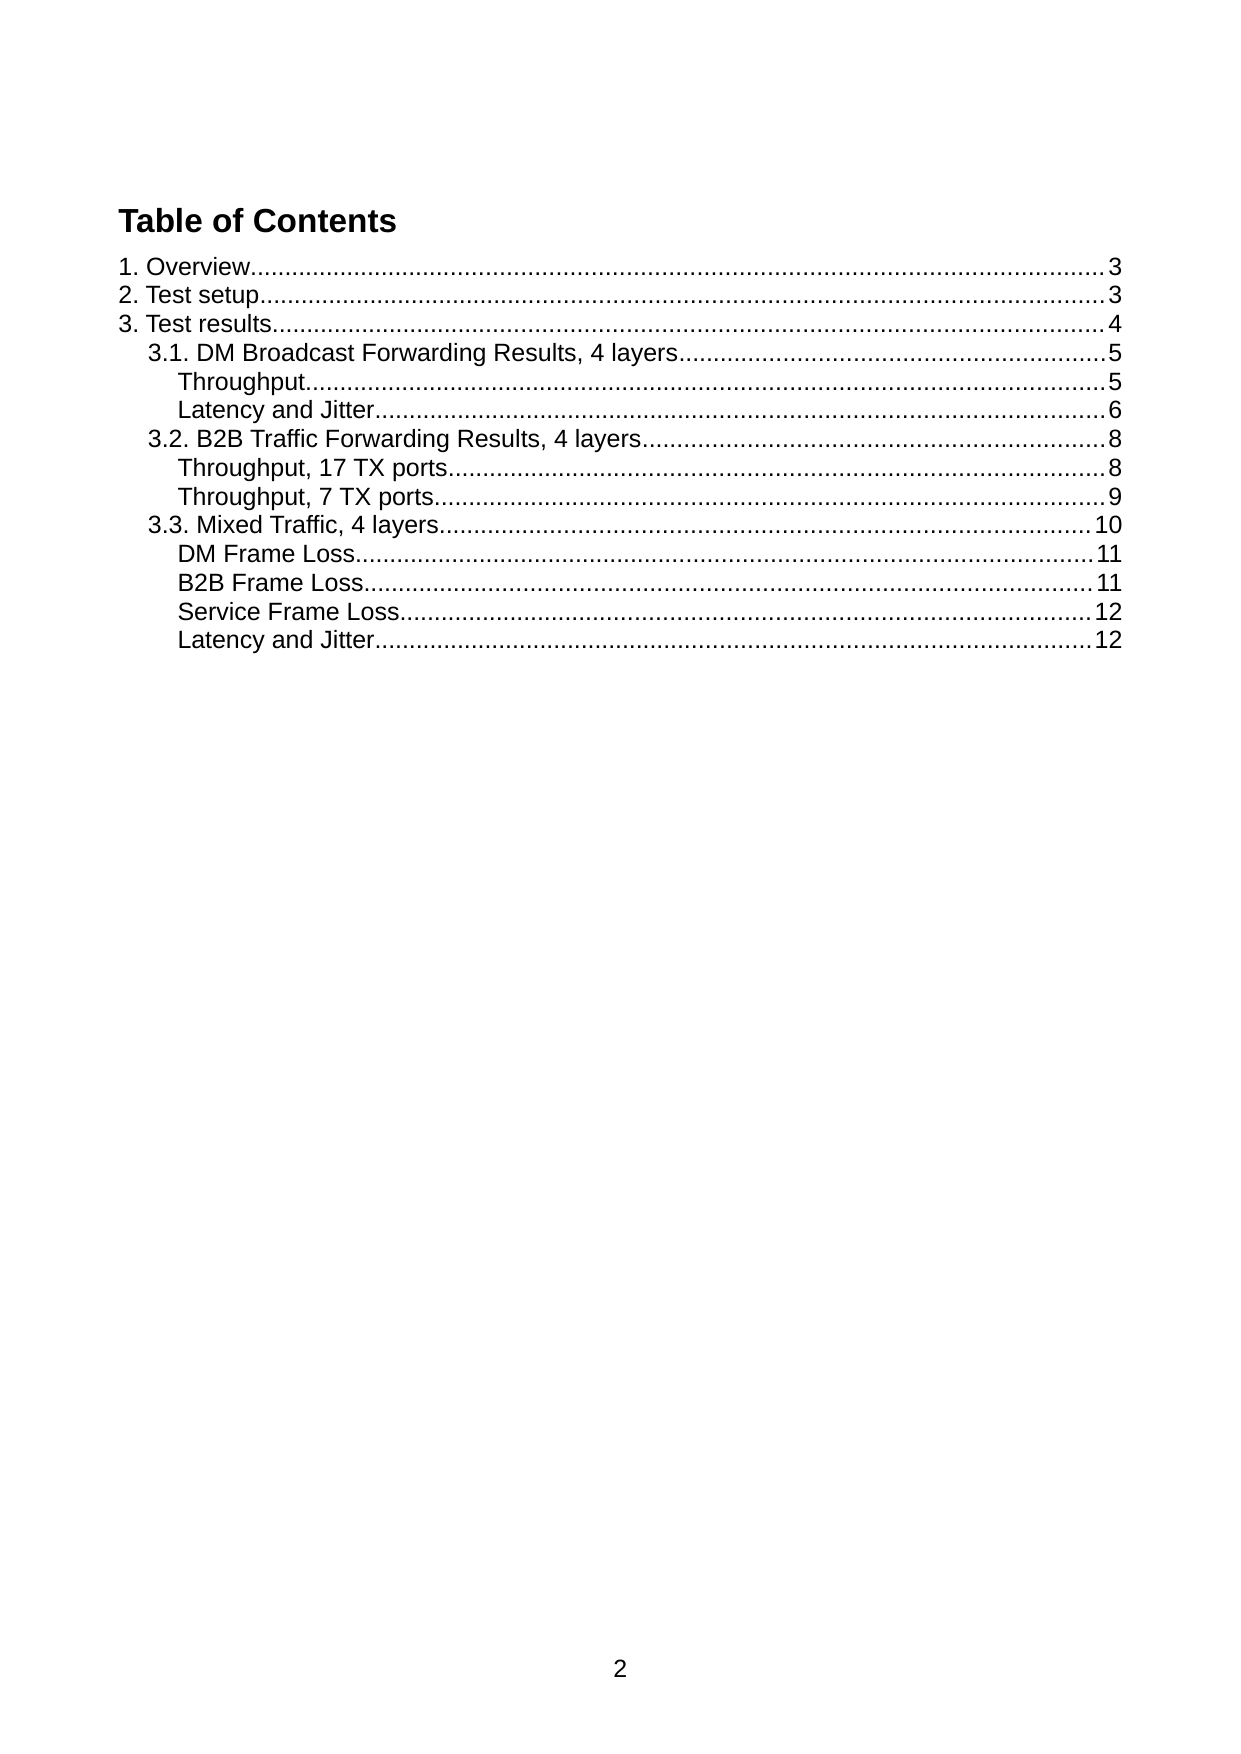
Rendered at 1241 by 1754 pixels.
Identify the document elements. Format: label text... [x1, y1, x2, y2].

text Latency and Jitter 12 [177, 625, 1122, 654]
text 3. Test results 4 [118, 309, 1122, 338]
text Throughput, 7 TX ports 9 [177, 482, 1122, 510]
text 2. Test setup 3 [118, 280, 1122, 309]
text Latency and Jitter 6 [177, 395, 1122, 424]
subtitle Table of Contents [118, 201, 1122, 239]
text Service Frame Loss 12 [177, 597, 1122, 625]
text 3.1. DM Broadcast Forwarding Results, 4 layers 5 [148, 338, 1122, 367]
text Throughput 5 [177, 367, 1122, 395]
text 1. Overview 3 [118, 252, 1122, 280]
text DM Frame Loss 11 [177, 539, 1122, 568]
text B2B Frame Loss 11 [177, 568, 1122, 597]
text 3.2. B2B Traffic Forwarding Results, 4 layers 8 [148, 424, 1122, 453]
text Throughput, 17 TX ports 8 [177, 453, 1122, 482]
text 3.3. Mixed Traffic, 4 layers 10 [148, 510, 1122, 539]
